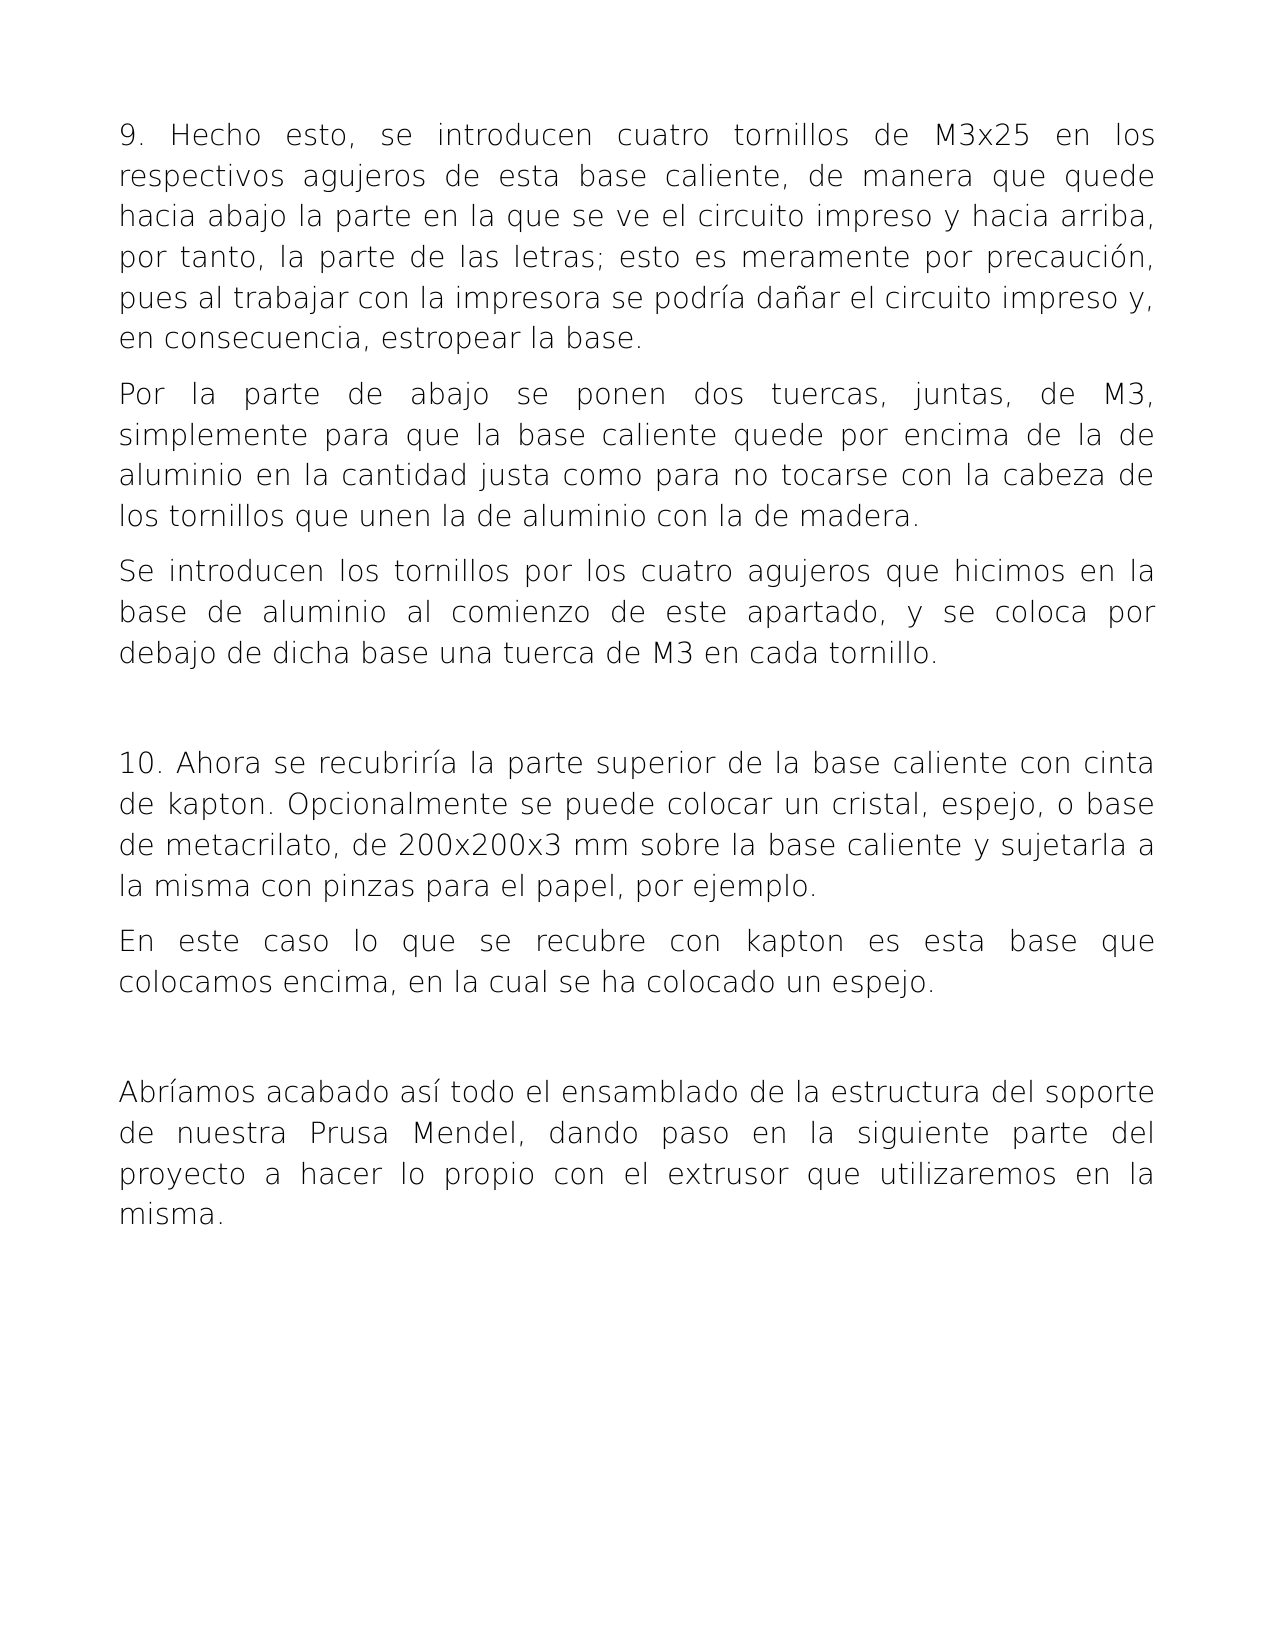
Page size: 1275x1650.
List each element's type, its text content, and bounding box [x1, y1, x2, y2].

text Se introducen los tornillos por los cuatro agujeros que hicimos en la base de aluminio al comienzo de este apartado, y se coloca por debajo de dicha base una tuerca de M3 en cada tornillo. [118, 554, 1157, 670]
text Abríamos acabado así todo el ensamblado de la estructura del soporte de nuestra Prusa Mendel, dando paso en la siguiente parte del proyecto a hacer lo propio con el extrusor que utilizaremos en la misma. [118, 1076, 1157, 1232]
text 10. Ahora se recubriría la parte superior de la base caliente con cinta de kapton. Opcionalmente se puede colocar un cristal, espejo, o base de metacrilato, de 200x200x3 mm sobre la base caliente y sujetarla a la misma con pinzas para el papel, por ejemplo. [118, 747, 1157, 903]
text En este caso lo que se recubre con kapton es esta base que colocamos encima, en la cual se ha colocado un espejo. [118, 924, 1157, 999]
text Por la parte de abajo se ponen dos tuercas, juntas, de M3, simplemente para que la base caliente quede por encima de la de aluminio en la cantidad justa como para no tocarse con la cabeza de los tornillos que unen la de aluminio con la de madera. [118, 377, 1157, 533]
text 9. Hecho esto, se introducen cuatro tornillos de M3x25 en los respectivos agujeros de esta base caliente, de manera que quede hacia abajo la parte en la que se ve el circuito impreso y hacia arriba, por tanto, la parte de las letras; esto es meramente por precaución, pues al trabajar con la impresora se podría dañar el circuito impreso y, en consecuencia, estropear la base. [118, 118, 1157, 356]
